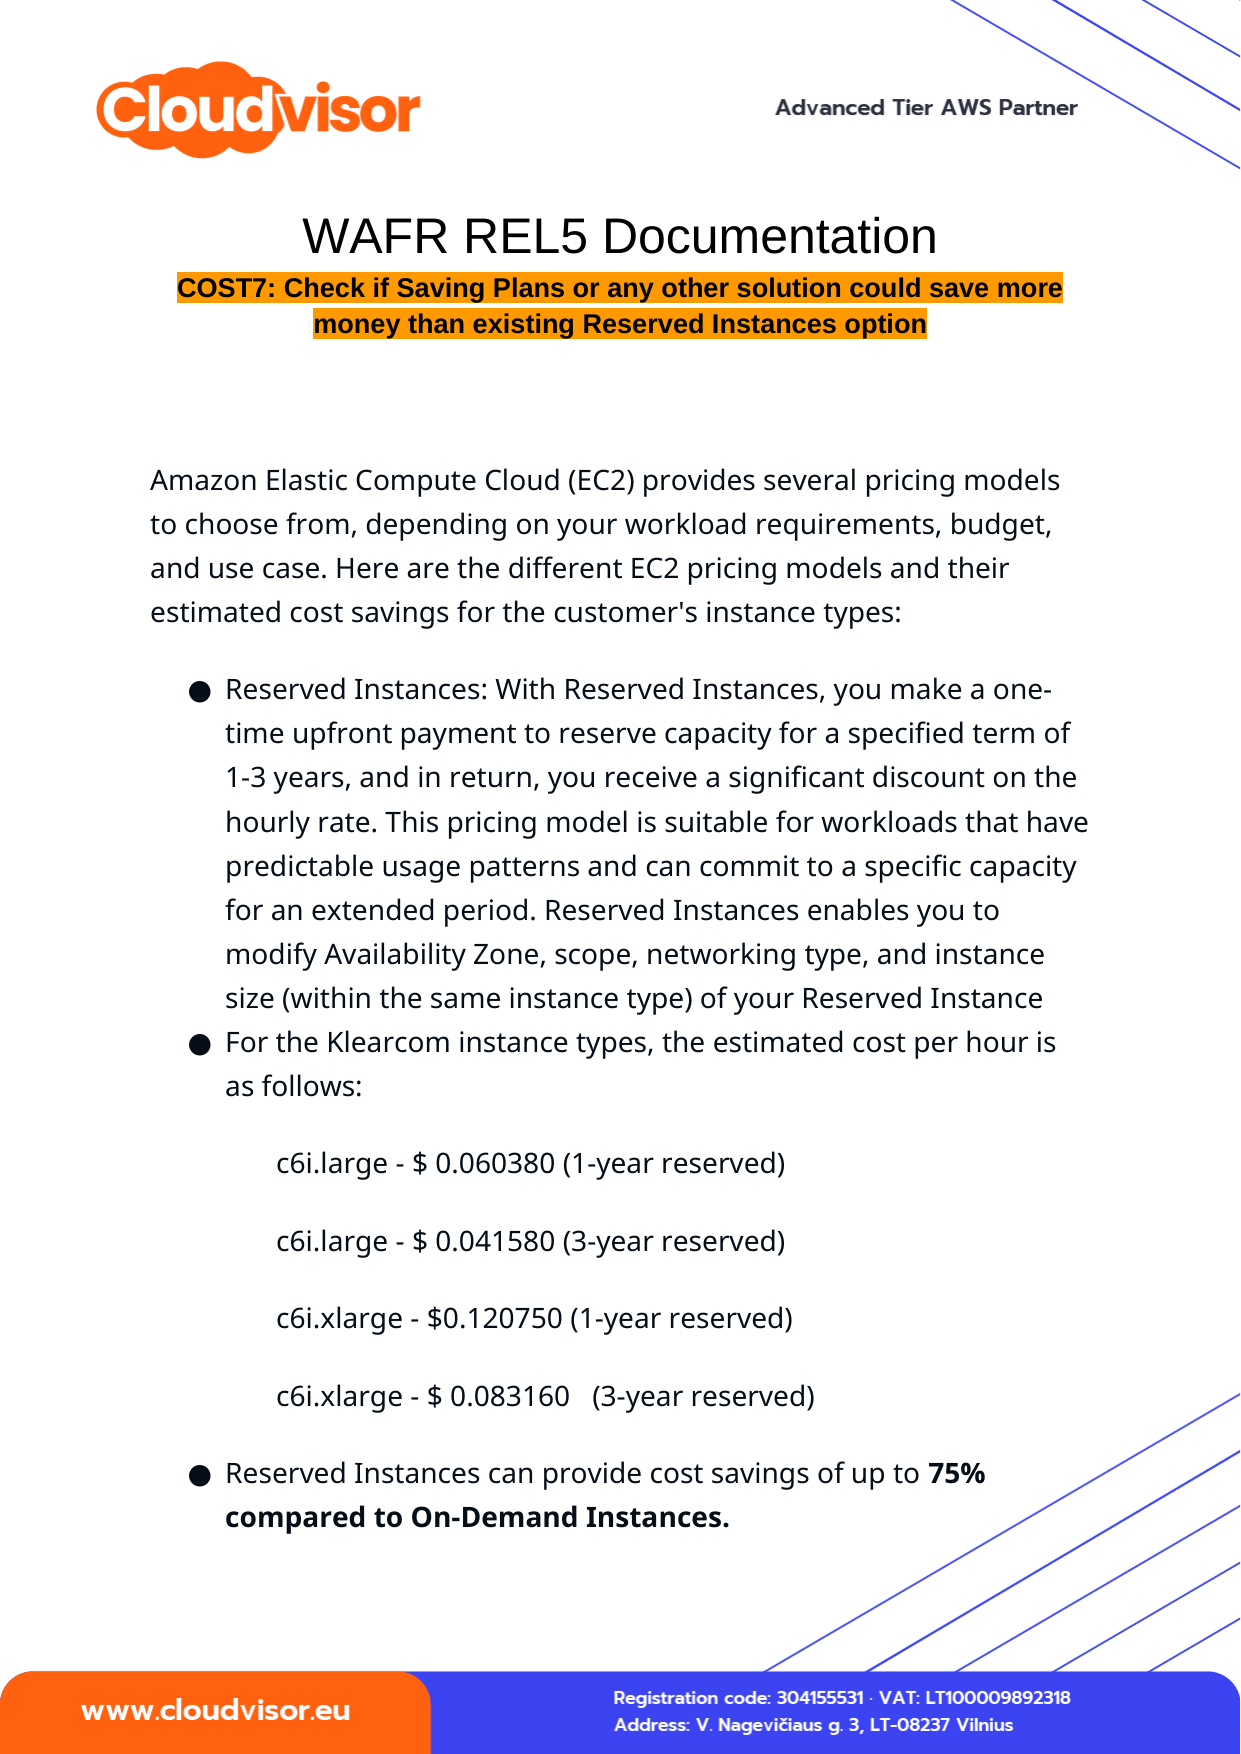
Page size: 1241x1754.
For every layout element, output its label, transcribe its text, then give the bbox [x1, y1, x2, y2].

list Reserved Instances can provide cost savings of up to 75% compared to On-Demand Instances. [187, 1453, 1090, 1536]
text c6i.xlarge - $0.120750 (1-year reserved) [225, 1298, 1090, 1337]
list Reserved Instances: With Reserved Instances, you make a one-time upfront payment to reserve capacity for a specified term of 1-3 years, and in return, you receive a significant discount on the hourly rate. This pricing model is suitable for workloads that have predictable usage patterns and can commit to a specific capacity for an extended period. Reserved Instances enables you to modify Availability Zone, scope, networking type, and instance size (within the same instance type) of your Reserved Instance [187, 670, 1090, 1016]
text Amazon Elastic Compute Cloud (EC2) provides several pricing models to choose from, depending on your workload requirements, budget, and use case. Here are the different EC2 pricing models and their estimated cost savings for the customer's instance types: [150, 460, 1090, 631]
text COST7: Check if Saving Plans or any other solution could save more money than existing Reserved Instances option [150, 272, 1090, 339]
text c6i.xlarge - $ 0.083160 (3-year reserved) [225, 1376, 1090, 1414]
list For the Klearcom instance types, the estimated cost per hour is as follows: [187, 1022, 1090, 1104]
text c6i.large - $ 0.041580 (3-year reserved) [225, 1221, 1090, 1259]
picture [0, 0, 1241, 1754]
text c6i.large - $ 0.060380 (1-year reserved) [225, 1144, 1090, 1182]
text WAFR REL5 Documentation [150, 206, 1090, 264]
